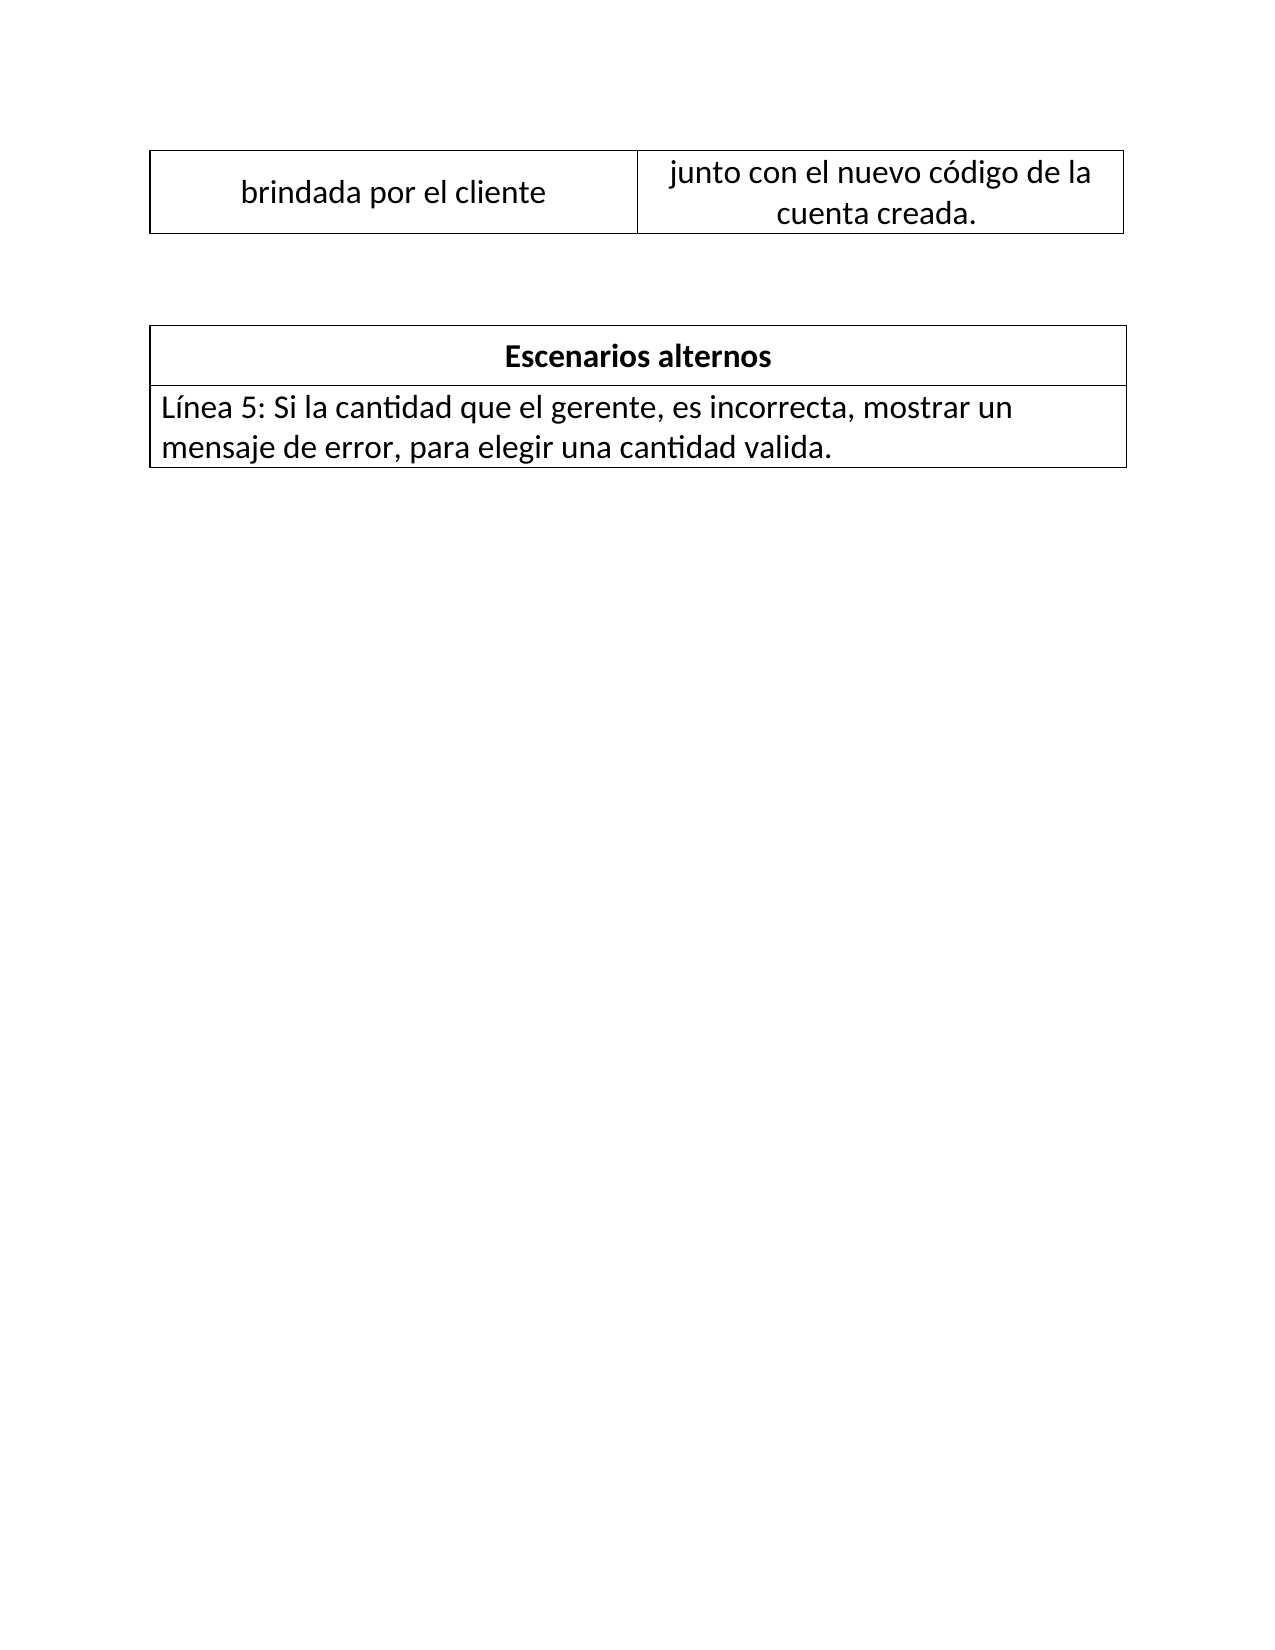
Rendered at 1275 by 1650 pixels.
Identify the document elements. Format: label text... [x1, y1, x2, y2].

table_cell Línea 5: Si la cantidad que el gerente, es incorrecta, mostrar un mensaje de error, para elegir una cantidad valida. [151, 386, 1126, 467]
table_header Escenarios alternos [151, 326, 1126, 385]
table_cell junto con el nuevo código de la cuenta creada. [638, 151, 1123, 232]
table_cell brindada por el cliente [151, 151, 637, 232]
